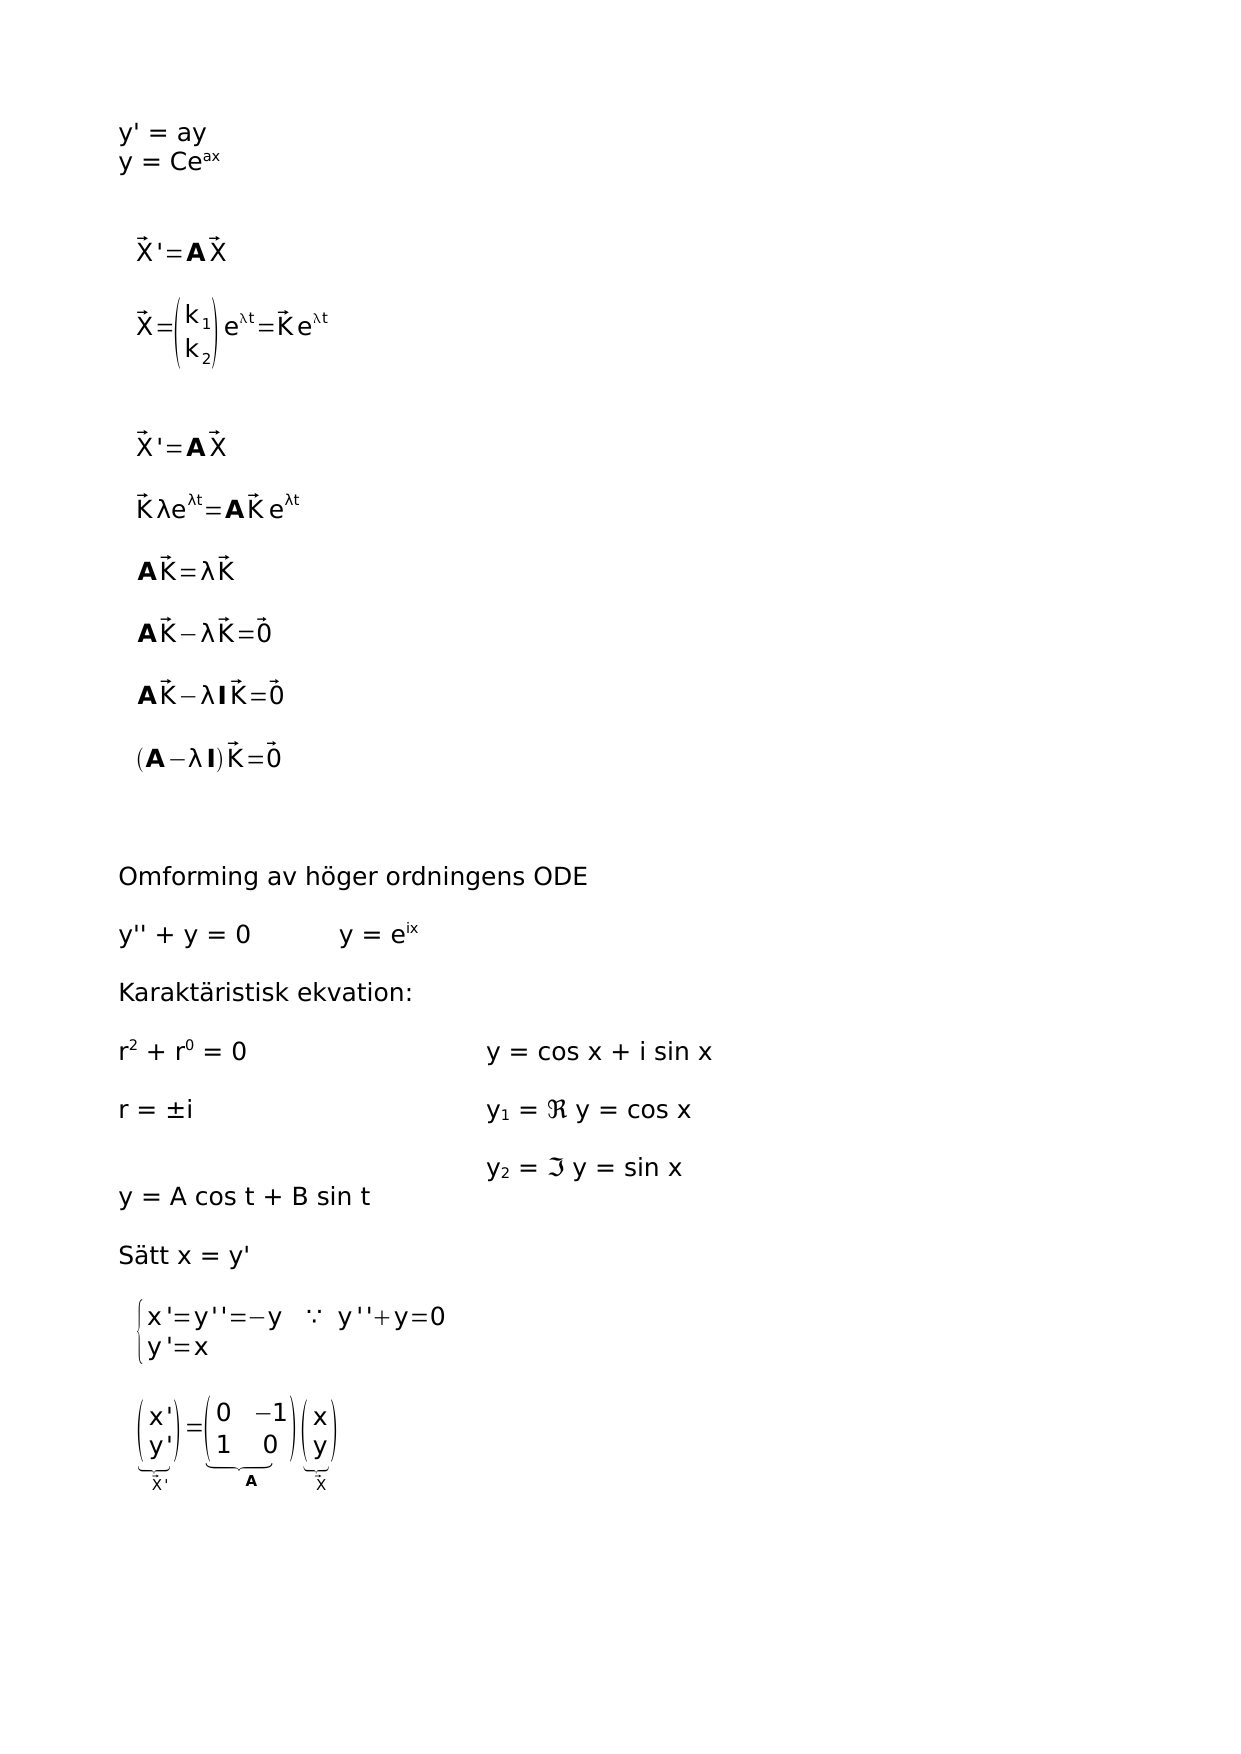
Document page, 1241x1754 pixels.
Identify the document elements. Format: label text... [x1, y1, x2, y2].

text r = ±i y1 = ℜ y = cos x [118, 1095, 1122, 1124]
text Karaktäristisk ekvation: [118, 978, 1122, 1008]
text y = Ceax [118, 147, 1122, 176]
text r2 + r0 = 0 y = cos x + i sin x [118, 1037, 1122, 1066]
text Omforming av höger ordningens ODE [118, 862, 1122, 891]
text y' = ay [118, 118, 1122, 147]
text y2 = ℑ y = sin x [118, 1153, 1122, 1183]
text Sätt x = y' [118, 1241, 1122, 1270]
text y = A cos t + B sin t [118, 1183, 1122, 1212]
text y'' + y = 0 y = eix [118, 920, 1122, 949]
